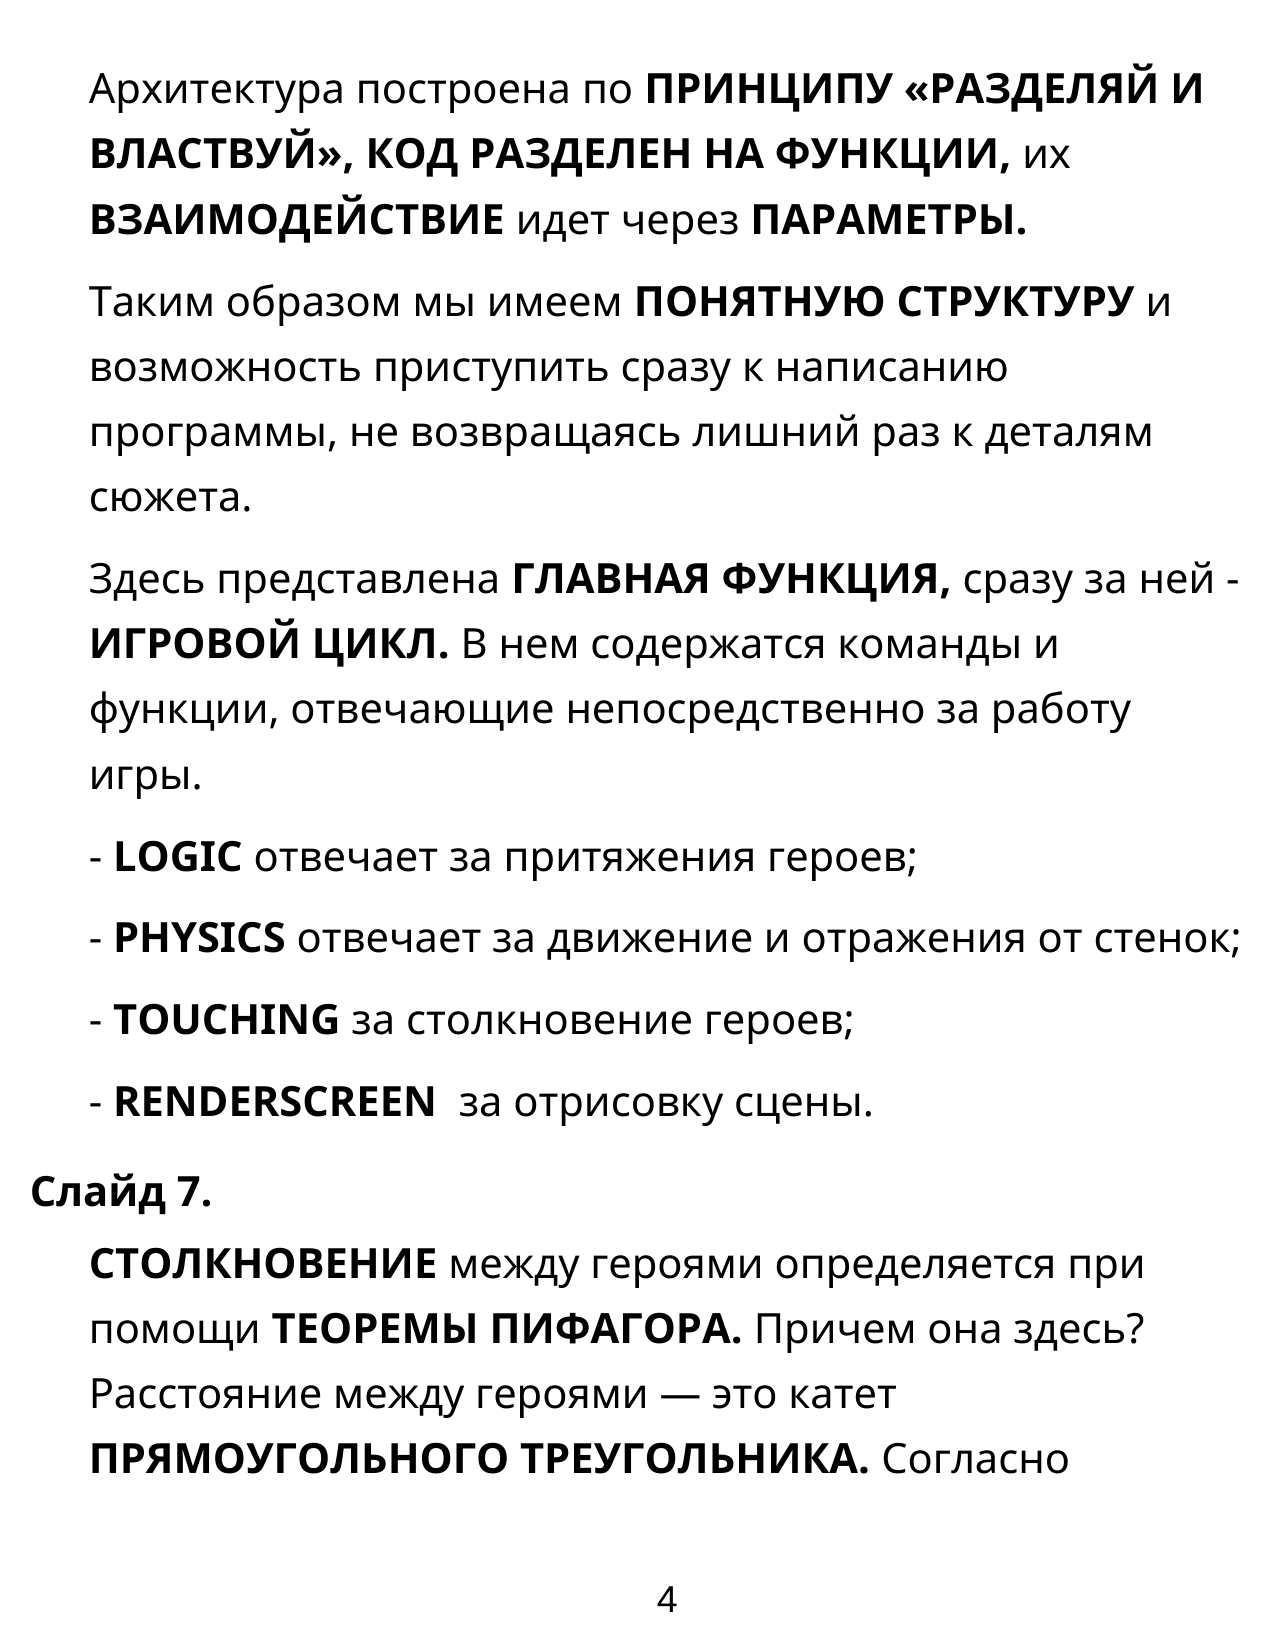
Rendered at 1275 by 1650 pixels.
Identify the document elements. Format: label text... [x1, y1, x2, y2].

text Столкновение между героями определяется при помощи теоремы Пифагора. Причем она здесь? Расстояние между героями — это катет прямоугольного треугольника. Согласно [88, 1234, 1246, 1486]
text - Physics отвечает за движение и отражения от стенок; [88, 908, 1246, 965]
text Здесь представлена главная функция, сразу за ней - игровой цикл. В нем содержатся команды и функции, отвечающие непосредственно за работу игры. [88, 549, 1246, 801]
text - RenderScreen за отрисовку сцены. [88, 1072, 1246, 1129]
text Архитектура построена по принципу «разделяй и властвуй», код разделен на функции, их взаимодействие идет через параметры. [88, 59, 1246, 246]
text - Logic отвечает за притяжения героев; [88, 826, 1246, 883]
text - Touching за столкновение героев; [88, 990, 1246, 1047]
subtitle Слайд 7. [29, 1162, 1246, 1219]
text Таким образом мы имеем понятную структуру и возможность приступить сразу к написанию программы, не возвращаясь лишний раз к деталям сюжета. [88, 271, 1246, 524]
